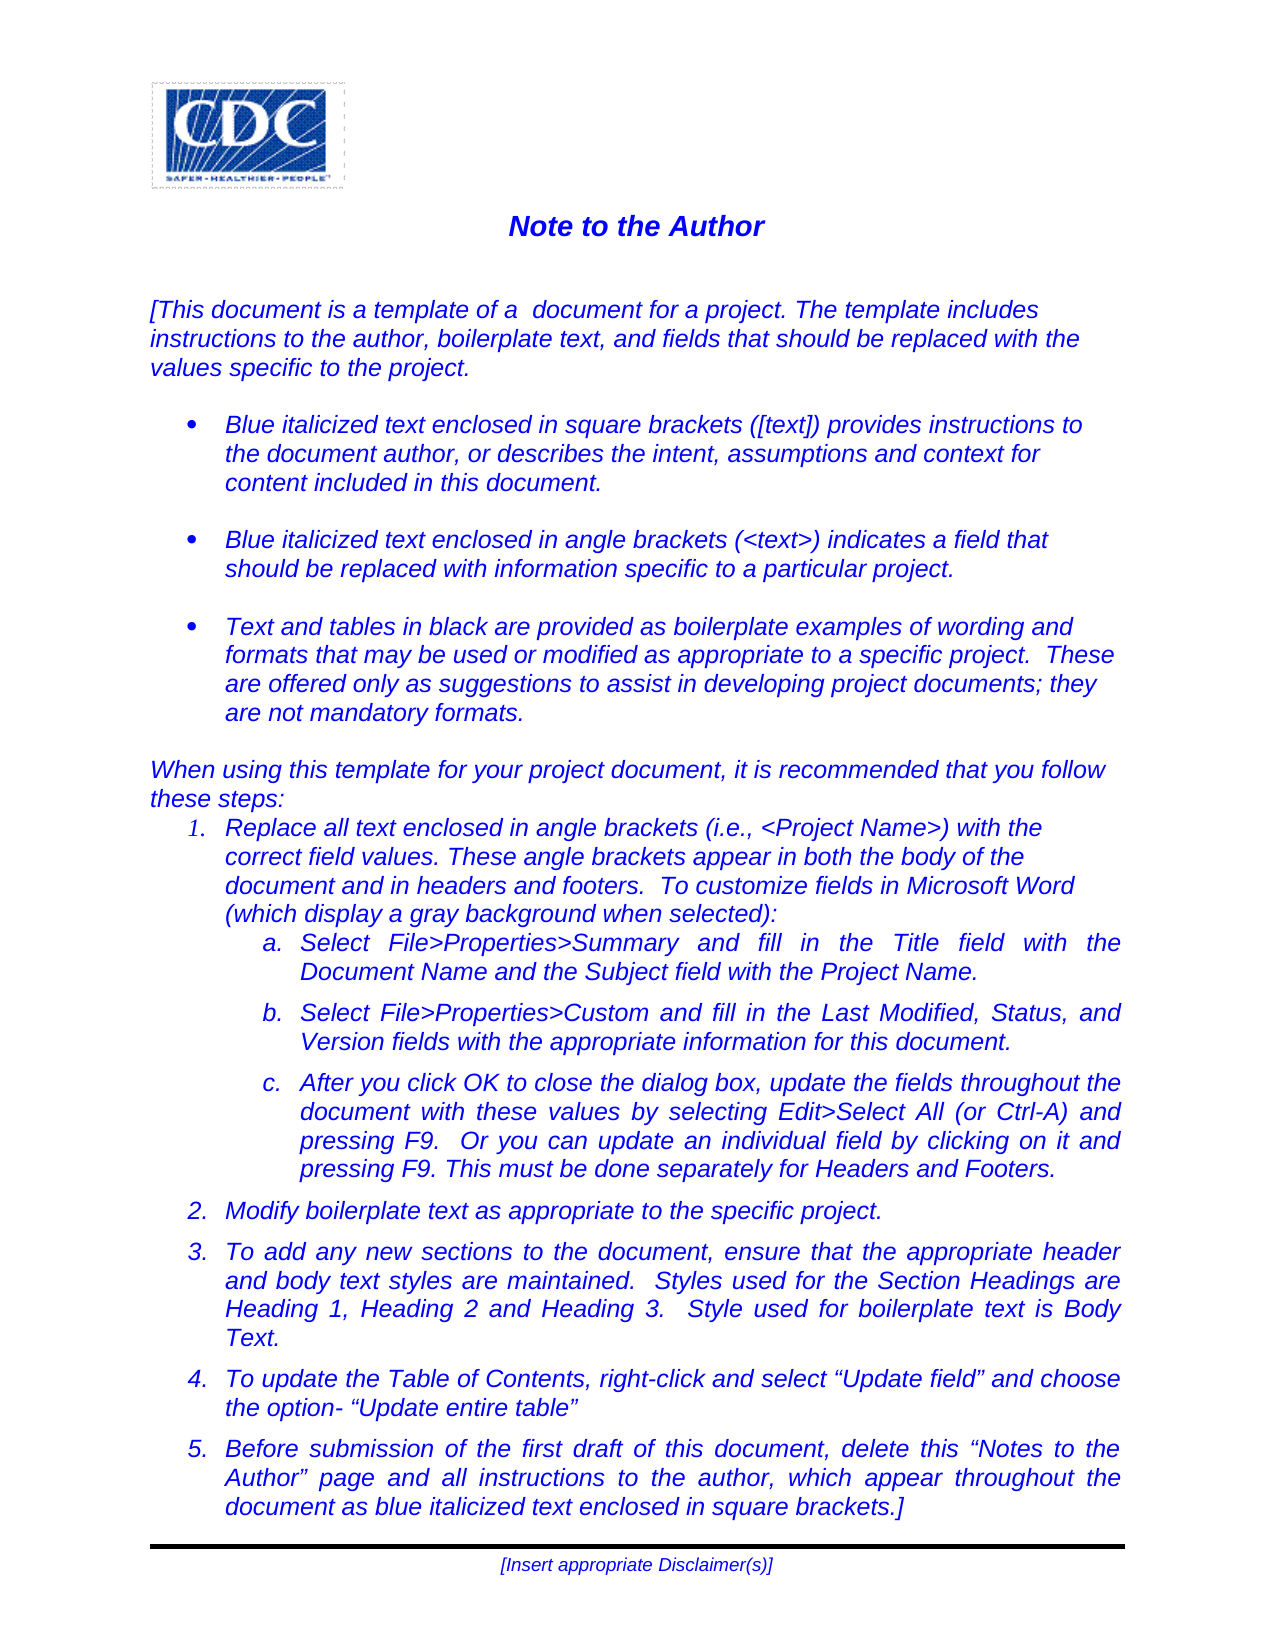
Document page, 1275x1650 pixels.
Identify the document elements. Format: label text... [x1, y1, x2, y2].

list Select File>Properties>Custom and fill in the Last Modified, Status, and Version fields with the appropriate information for this document. [262, 998, 1125, 1056]
list After you click OK to close the dialog box, update the fields throughout the document with these values by selecting Edit>Select All (or Ctrl-A) and pressing F9. Or you can update an individual field by clicking on it and pressing F9. This must be done separately for Headers and Footers. [262, 1068, 1125, 1183]
list Select File>Properties>Summary and fill in the Title field with the Document Name and the Subject field with the Project Name. [262, 928, 1125, 986]
list To update the Table of Contents, right-click and select “Update field” and choose the option- “Update entire table” [187, 1364, 1125, 1422]
list Before submission of the first draft of this document, delete this “Notes to the Author” page and all instructions to the author, which appear throughout the document as blue italicized text enclosed in square brackets.] [187, 1434, 1125, 1521]
list To add any new sections to the document, ensure that the appropriate header and body text styles are maintained. Styles used for the Section Headings are Heading 1, Heading 2 and Heading 3. Style used for boilerplate text is Body Text. [187, 1237, 1125, 1352]
list Modify boilerplate text as appropriate to the specific project. [187, 1196, 1125, 1224]
text Note to the Author [150, 209, 1125, 243]
picture [151, 82, 346, 189]
text When using this template for your project document, it is recommended that you follow these steps: [150, 756, 1125, 813]
text [This document is a template of a Project Charter document for a project. The template includes instructions to the author, boilerplate text, and fields that should be replaced with the values specific to the project. [150, 295, 1125, 381]
list Replace all text enclosed in angle brackets (i.e., <Project Name>) with the correct field values. These angle brackets appear in both the body of the document and in headers and footers. To customize fields in Microsoft Word (which display a gray background when selected): [187, 813, 1125, 928]
list Text and tables in black are provided as boilerplate examples of wording and formats that may be used or modified as appropriate to a specific project. These are offered only as suggestions to assist in developing project documents; they are not mandatory formats. [187, 612, 1125, 727]
list Blue italicized text enclosed in angle brackets (<text>) indicates a field that should be replaced with information specific to a particular project. [187, 525, 1125, 583]
list Blue italicized text enclosed in square brackets ([text]) provides instructions to the document author, or describes the intent, assumptions and context for content included in this document. [187, 410, 1125, 497]
